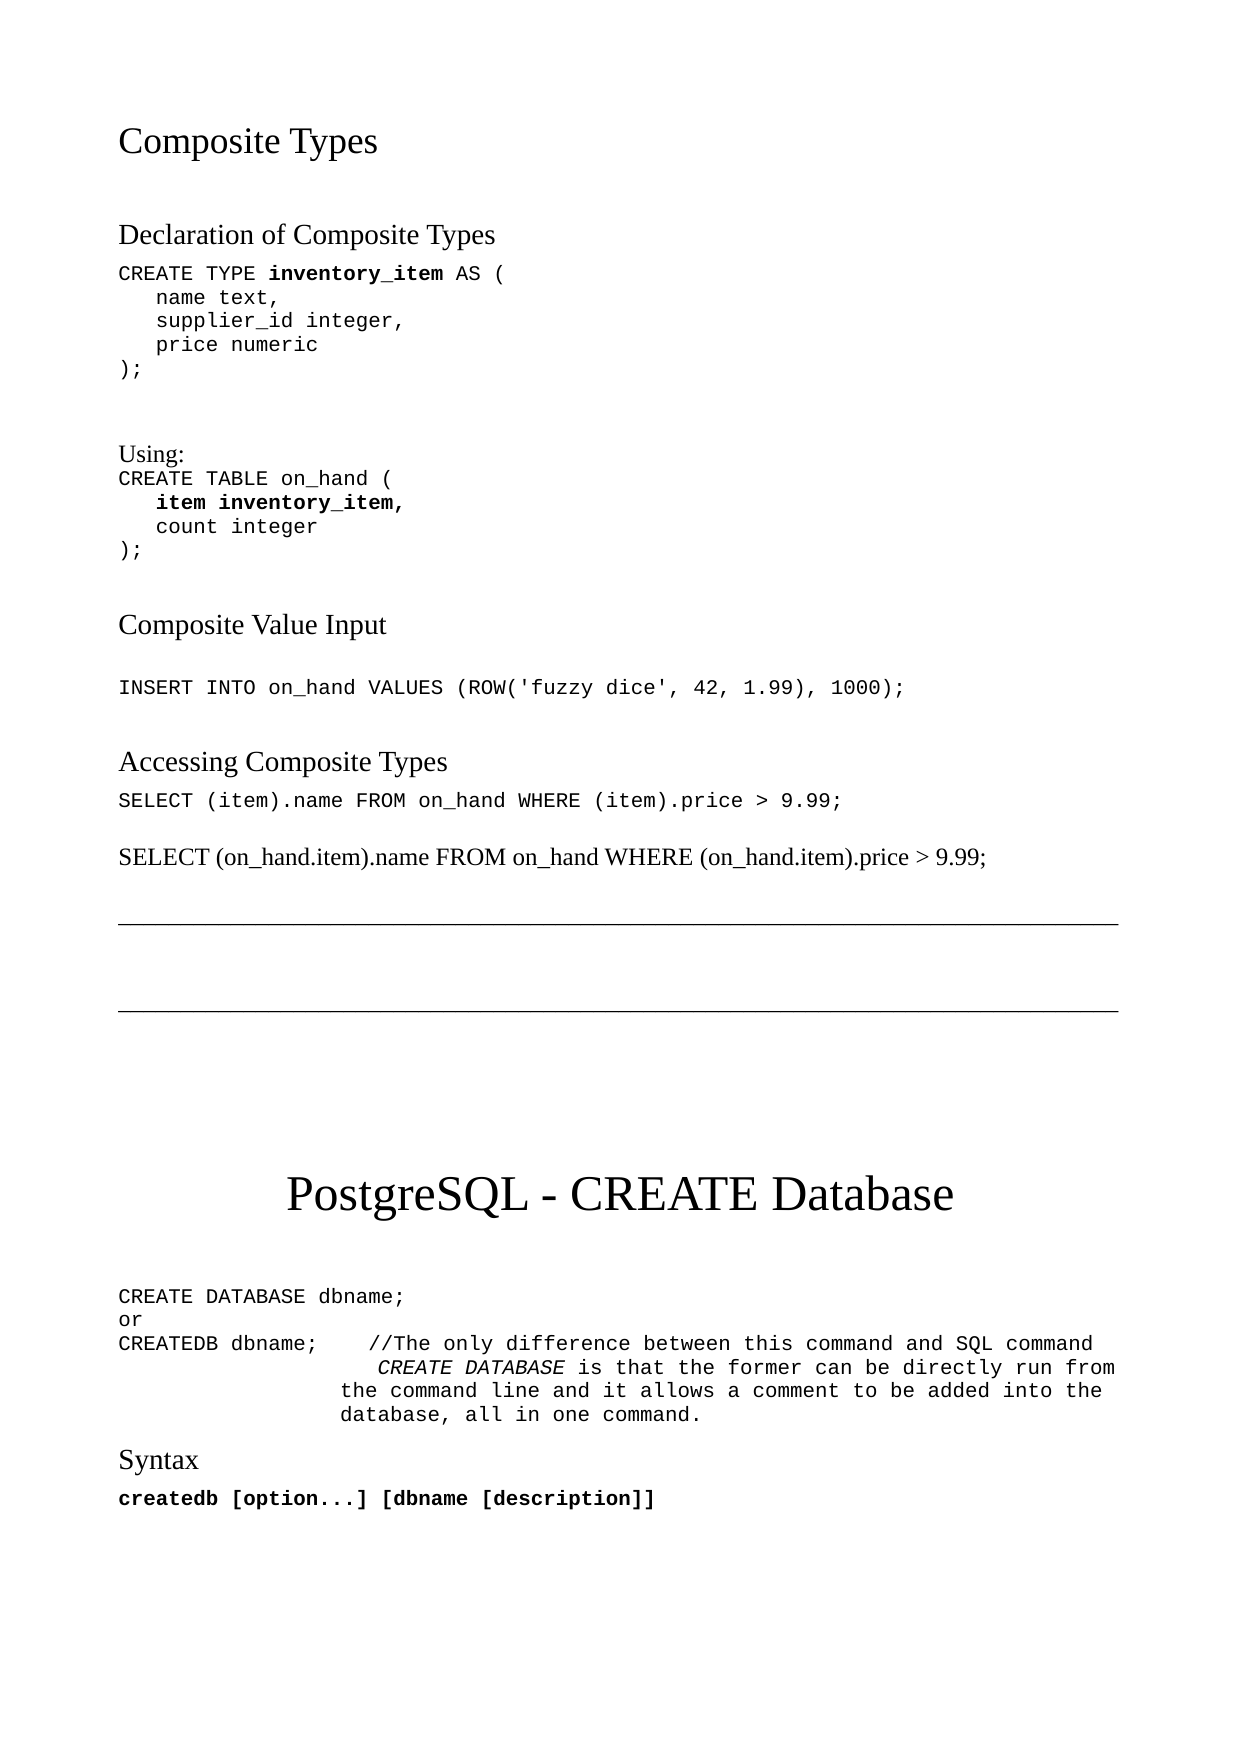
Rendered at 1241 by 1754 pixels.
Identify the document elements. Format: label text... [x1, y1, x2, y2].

subtitle Composite Types [118, 118, 1122, 161]
subtitle PostgreSQL - CREATE Database [118, 1163, 1122, 1221]
text Using: [118, 439, 1122, 468]
text SELECT (on_hand.item).name FROM on_hand WHERE (on_hand.item).price > 9.99; [118, 813, 1122, 871]
text supplier_id integer, [118, 310, 1122, 334]
text CREATEDB dbname; //The only difference between this command and SQL command CREATE DATABASE is that the former can be directly run from the command line and it allows a comment to be added into the database, all in one command. [118, 1333, 1122, 1428]
text price numeric [118, 334, 1122, 358]
text name text, [118, 287, 1122, 310]
text ________________________________________________________________________________ [118, 986, 1122, 1014]
text createdb [option...] [dbname [description]] [118, 1488, 1122, 1512]
subtitle Syntax [118, 1442, 1122, 1476]
text ); [118, 358, 1122, 381]
text CREATE TYPE inventory_item AS ( [118, 263, 1122, 287]
text ); [118, 539, 1122, 563]
text count integer [118, 516, 1122, 539]
text SELECT (item).name FROM on_hand WHERE (item).price > 9.99; [118, 790, 1122, 813]
text ________________________________________________________________________________ [118, 899, 1122, 928]
text CREATE TABLE on_hand ( [118, 468, 1122, 492]
subtitle Declaration of Composite Types [118, 217, 1122, 251]
subtitle Accessing Composite Types [118, 744, 1122, 777]
text item inventory_item, [118, 492, 1122, 516]
text INSERT INTO on_hand VALUES (ROW('fuzzy dice', 42, 1.99), 1000); [118, 677, 1122, 700]
text or [118, 1309, 1122, 1333]
subtitle Composite Value Input [118, 607, 1122, 641]
text CREATE DATABASE dbname; [118, 1286, 1122, 1309]
